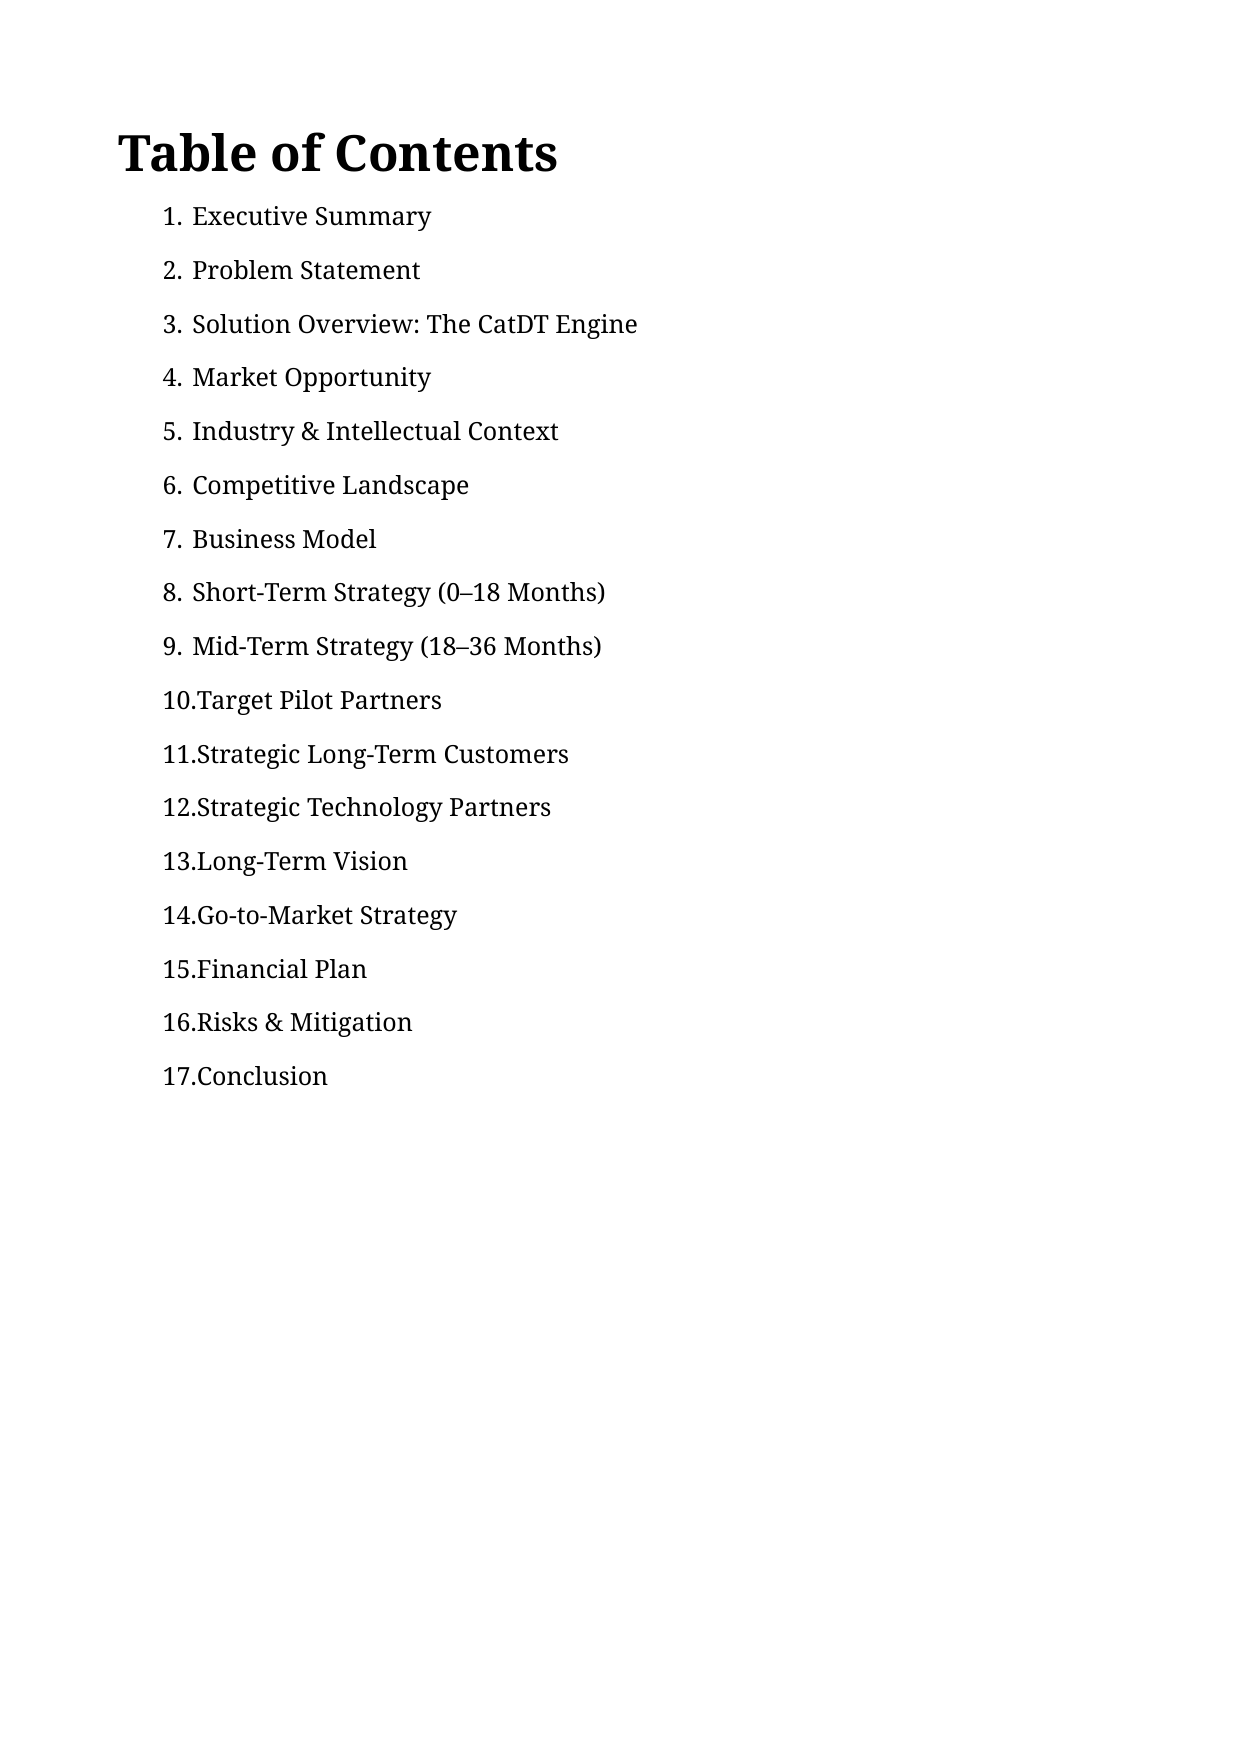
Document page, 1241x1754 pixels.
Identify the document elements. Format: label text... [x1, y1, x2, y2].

list Financial Plan [162, 951, 1122, 985]
subtitle Table of Contents [118, 118, 1122, 186]
list Long-Term Vision [162, 844, 1122, 878]
list Problem Statement [162, 252, 1122, 287]
list Target Pilot Partners [162, 682, 1122, 717]
list Business Model [162, 521, 1122, 555]
list Go-to-Market Strategy [162, 897, 1122, 932]
list Competitive Landscape [162, 467, 1122, 502]
list Conclusion [162, 1059, 1122, 1093]
list Industry & Intellectual Context [162, 414, 1122, 448]
list Risks & Mitigation [162, 1005, 1122, 1039]
list Market Opportunity [162, 360, 1122, 394]
list Solution Overview: The CatDT Engine [162, 306, 1122, 340]
list Executive Summary [162, 199, 1122, 233]
list Strategic Long-Term Customers [162, 736, 1122, 770]
list Strategic Technology Partners [162, 790, 1122, 824]
list Short-Term Strategy (0–18 Months) [162, 575, 1122, 609]
list Mid-Term Strategy (18–36 Months) [162, 629, 1122, 663]
